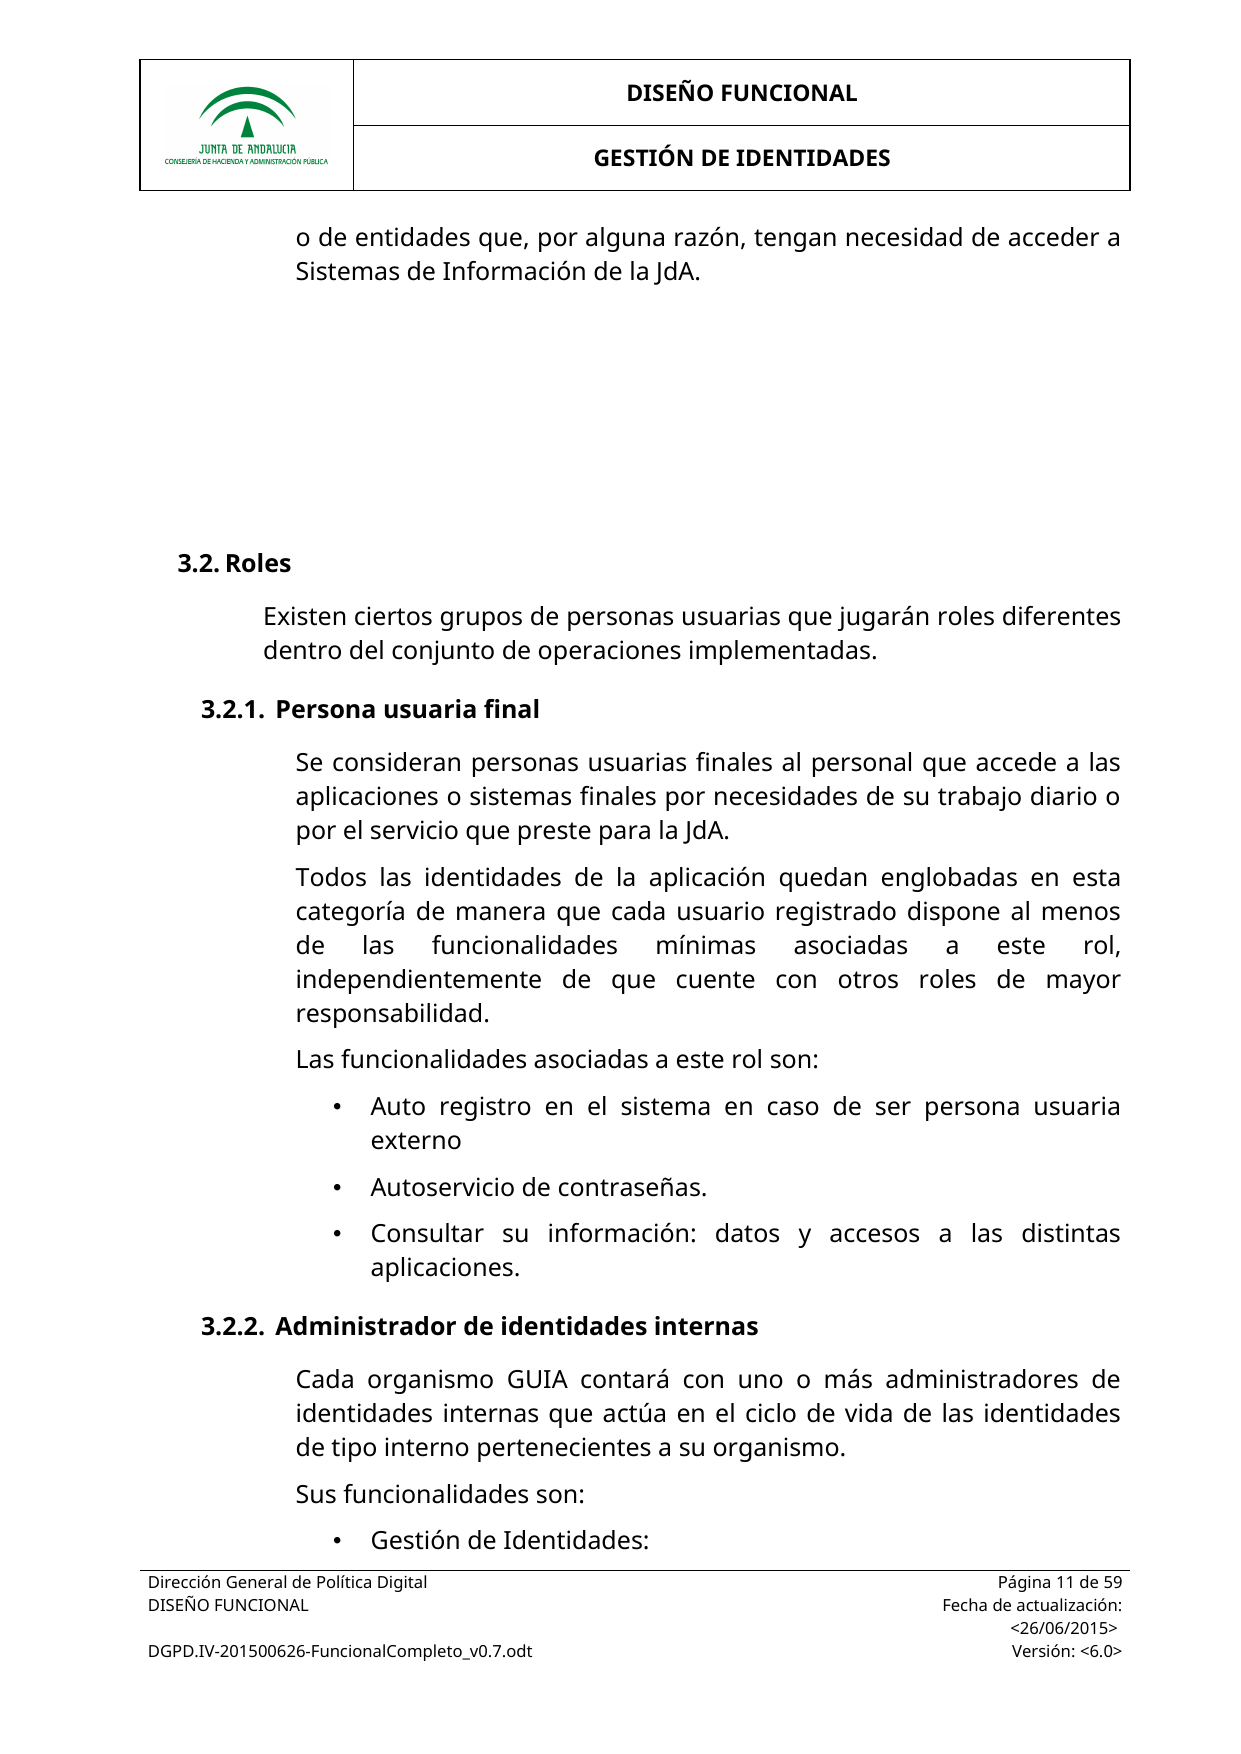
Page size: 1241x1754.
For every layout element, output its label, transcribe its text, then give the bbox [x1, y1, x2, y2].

subtitle Administrador de identidades internas [201, 1309, 1122, 1343]
subtitle Roles [177, 546, 1122, 580]
text o de entidades que, por alguna razón, tengan necesidad de acceder a Sistemas de Información de la JdA. [295, 220, 1122, 288]
text Cada organismo GUIA contará con uno o más administradores de identidades internas que actúa en el ciclo de vida de las identidades de tipo interno pertenecientes a su organismo. [295, 1362, 1122, 1464]
text Existen ciertos grupos de personas usuarias que jugarán roles diferentes dentro del conjunto de operaciones implementadas. [263, 598, 1122, 667]
text Se consideran personas usuarias finales al personal que accede a las aplicaciones o sistemas finales por necesidades de su trabajo diario o por el servicio que preste para la JdA. [295, 744, 1122, 847]
subtitle Persona usuaria final [201, 692, 1122, 726]
list Autoservicio de contraseñas. [333, 1169, 1122, 1203]
list Consultar su información: datos y accesos a las distintas aplicaciones. [333, 1216, 1122, 1284]
text Todos las identidades de la aplicación quedan englobadas en esta categoría de manera que cada usuario registrado dispone al menos de las funcionalidades mínimas asociadas a este rol, independientemente de que cuente con otros roles de mayor responsabilidad. [295, 859, 1122, 1029]
text Las funcionalidades asociadas a este rol son: [295, 1042, 1122, 1076]
list Auto registro en el sistema en caso de ser persona usuaria externo [333, 1088, 1122, 1157]
list Gestión de Identidades: [333, 1523, 1122, 1557]
text Sus funcionalidades son: [295, 1476, 1122, 1510]
picture [164, 85, 330, 165]
